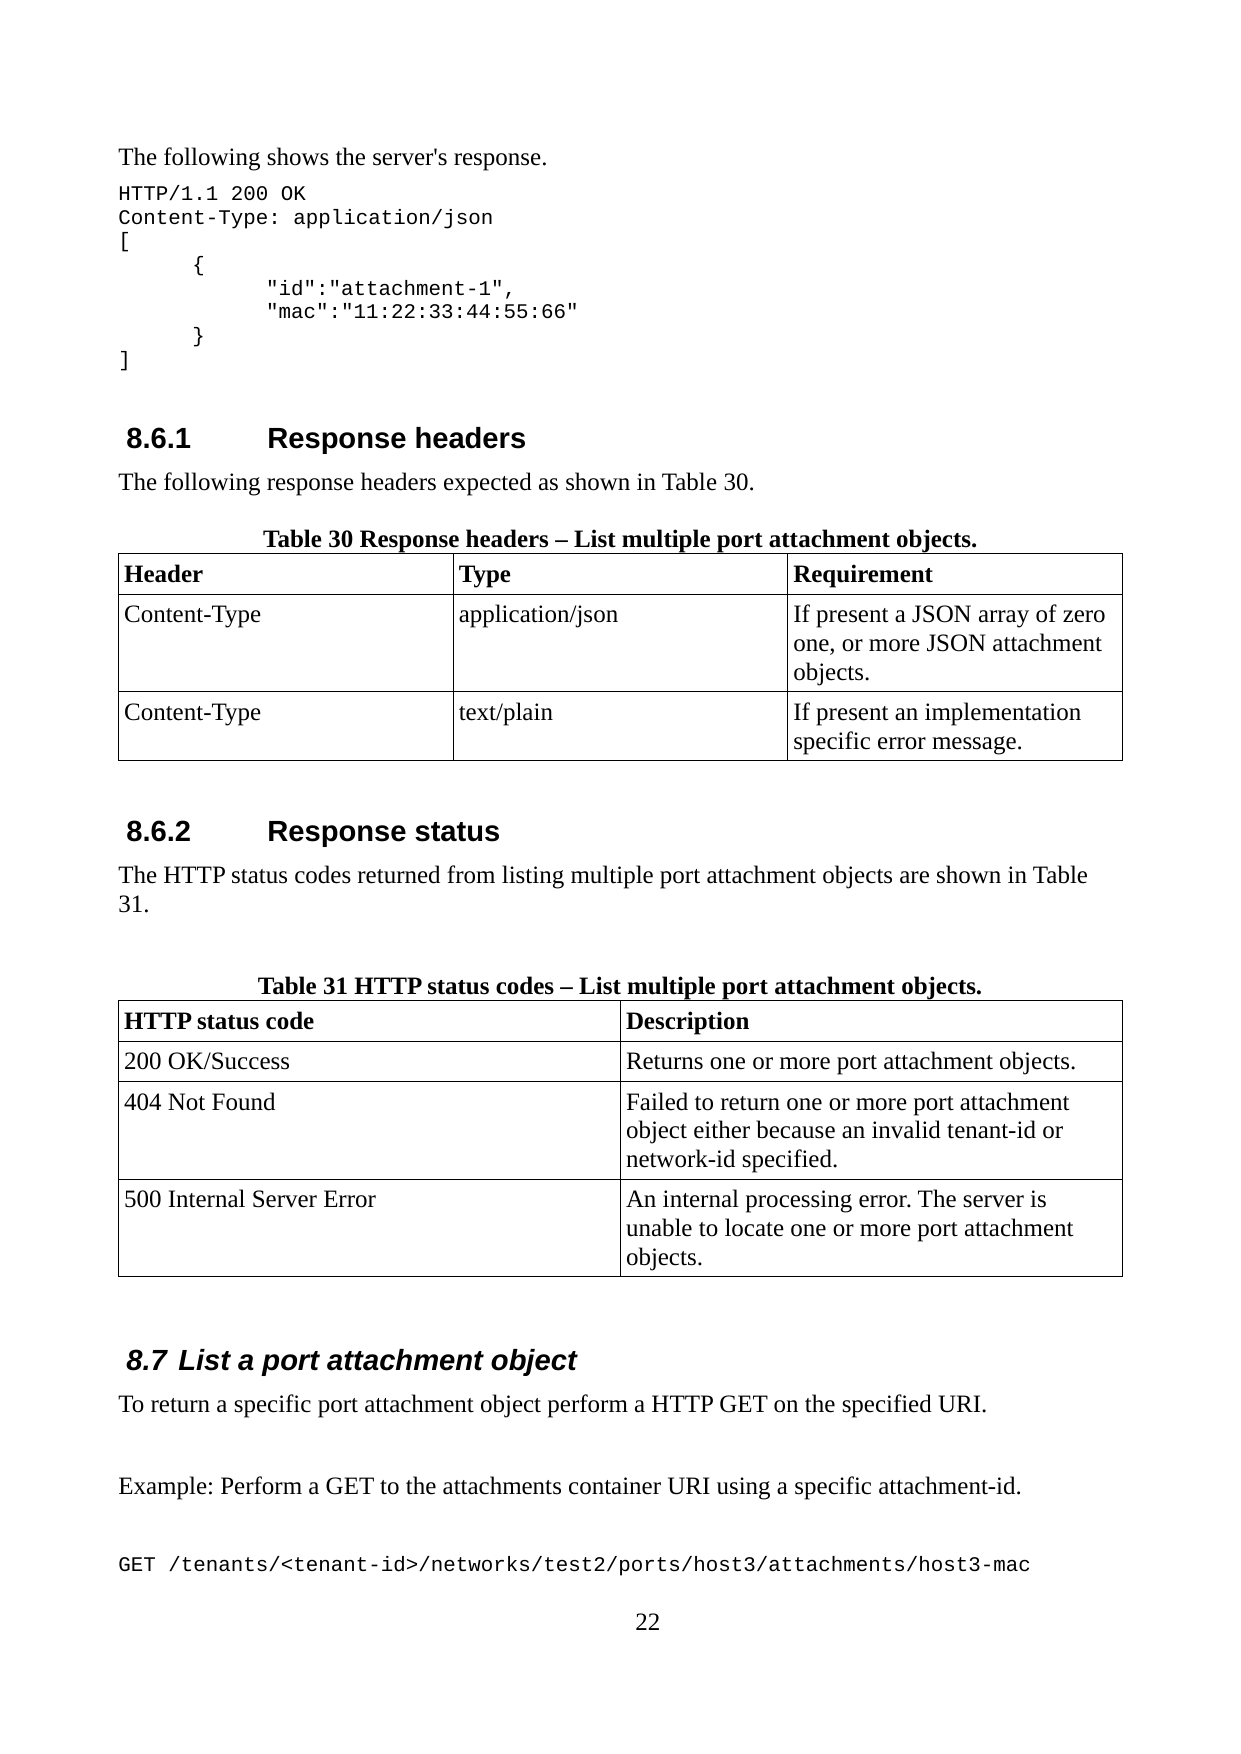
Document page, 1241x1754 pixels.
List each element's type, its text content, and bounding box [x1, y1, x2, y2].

subtitle Table 31 HTTP status codes – List multiple port attachment objects. [118, 971, 1122, 1000]
table_cell 200 OK/Success [119, 1042, 620, 1081]
text GET /tenants/<tenant-id>/networks/test2/ports/host3/attachments/host3-mac [118, 1554, 1122, 1577]
table_cell Failed to return one or more port attachment object either because an invalid tenant-id or network-id specified. [621, 1082, 1122, 1179]
table_header Type [454, 554, 787, 593]
text Content-Type: application/json [118, 207, 1122, 230]
table_cell If present an implementation specific error message. [788, 692, 1122, 760]
table_cell application/json [454, 595, 787, 691]
subtitle Table 30 Response headers – List multiple port attachment objects. [118, 524, 1122, 553]
text Example: Perform a GET to the attachments container URI using a specific attachment-id. [118, 1471, 1122, 1500]
table_cell Content-Type [119, 595, 453, 691]
text [ [118, 230, 1122, 254]
table_header Header [119, 554, 453, 593]
table_cell 500 Internal Server Error [119, 1180, 620, 1276]
subtitle List a port attachment object [118, 1343, 1122, 1376]
subtitle Response headers [118, 421, 1122, 454]
table_header HTTP status code [119, 1001, 620, 1041]
table_cell An internal processing error. The server is unable to locate one or more port attachment objects. [621, 1180, 1122, 1276]
text { [192, 254, 1122, 278]
text "mac":"11:22:33:44:55:66" [266, 301, 1122, 325]
text ] [118, 348, 1122, 372]
text To return a specific port attachment object perform a HTTP GET on the specified URI. [118, 1389, 1122, 1418]
text HTTP/1.1 200 OK [118, 183, 1122, 207]
table_cell If present a JSON array of zero one, or more JSON attachment objects. [788, 595, 1122, 691]
table_cell 404 Not Found [119, 1082, 620, 1179]
table_cell Content-Type [119, 692, 453, 760]
text "id":"attachment-1", [266, 278, 1122, 301]
text The following response headers expected as shown in Table 30. [118, 467, 1122, 496]
text The HTTP status codes returned from listing multiple port attachment objects are shown in Table 31. [118, 860, 1122, 918]
table_cell Returns one or more port attachment objects. [621, 1042, 1122, 1081]
table_header Requirement [788, 554, 1122, 593]
subtitle Response status [118, 814, 1122, 848]
table_header Description [621, 1001, 1122, 1041]
text } [192, 325, 1122, 348]
table_cell text/plain [454, 692, 787, 760]
text The following shows the server's response. [118, 142, 1122, 171]
